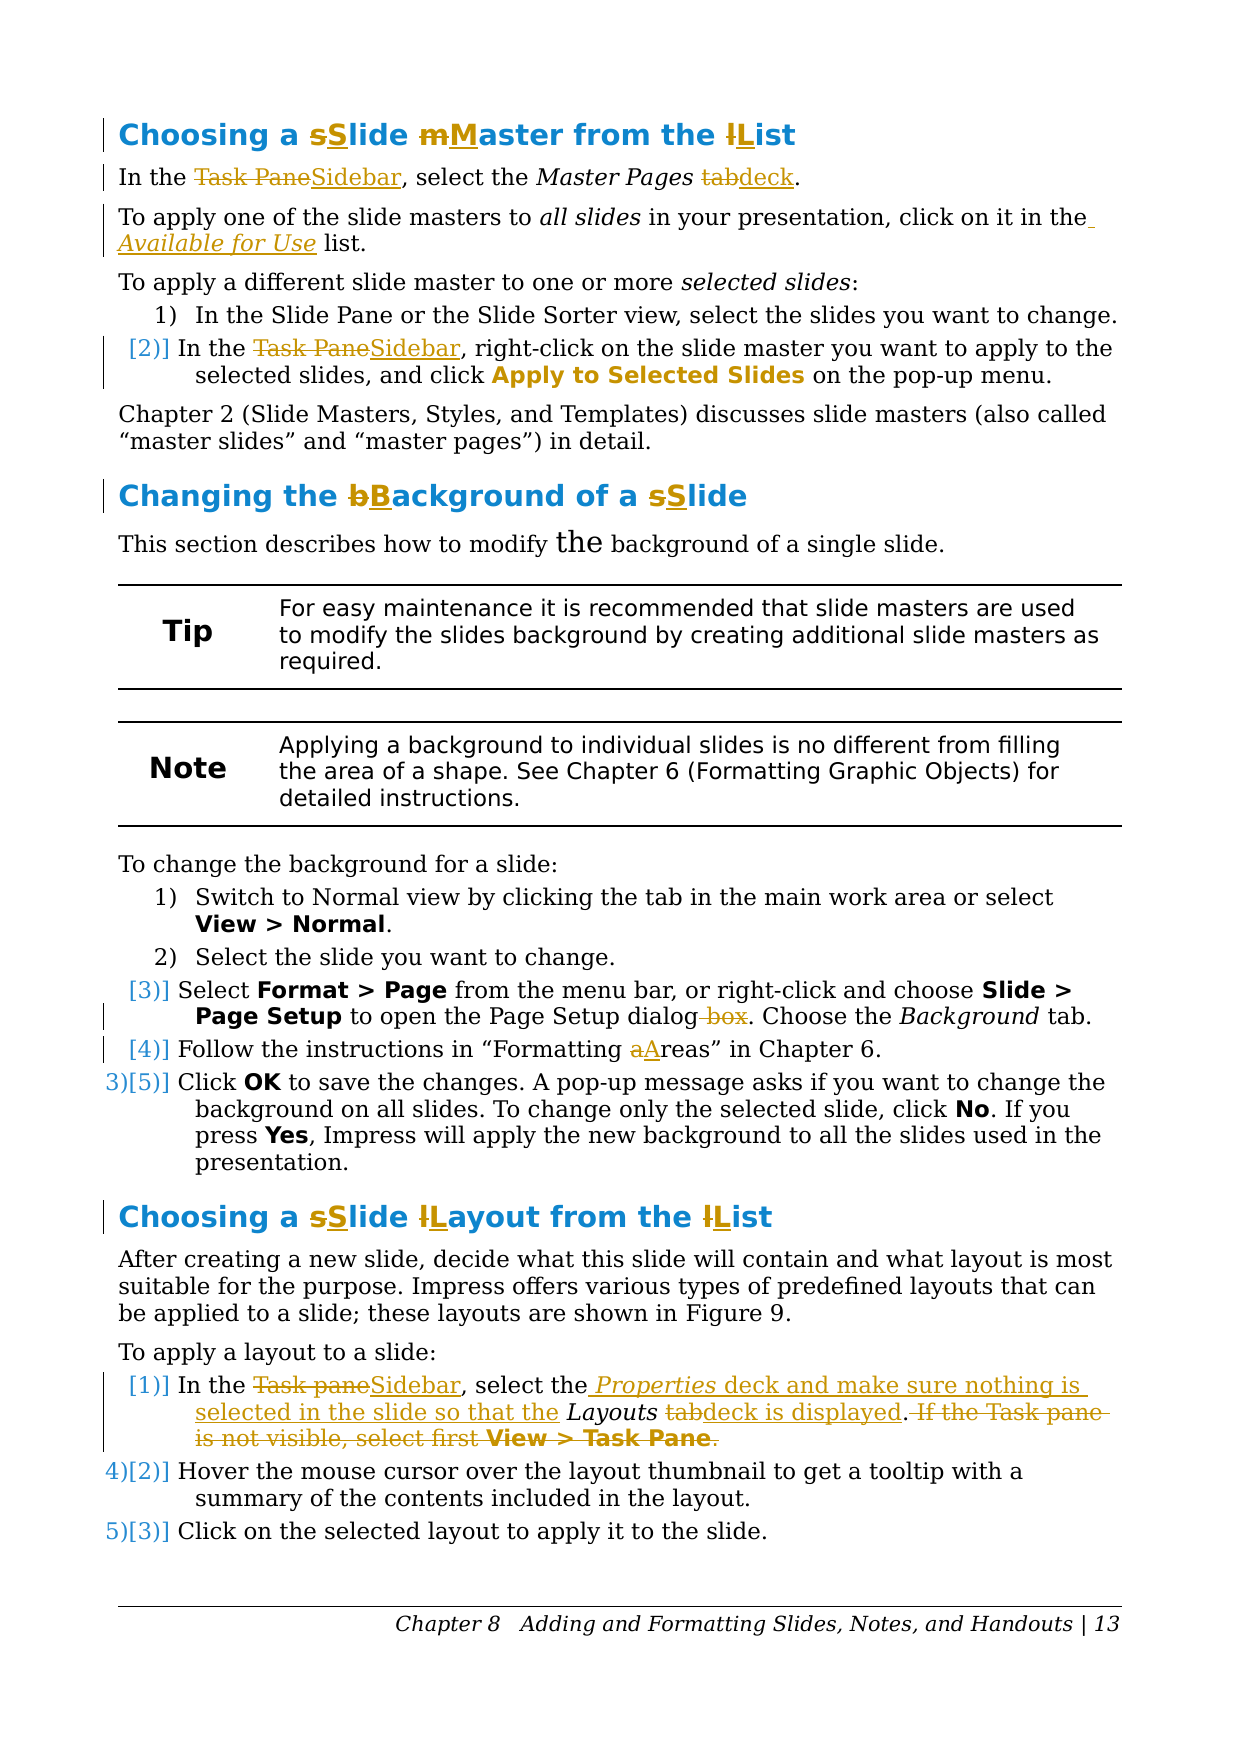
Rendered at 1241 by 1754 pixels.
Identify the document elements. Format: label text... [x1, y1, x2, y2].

subtitle Choosing a Slide Master from the List [118, 118, 1122, 152]
list To apply a different slide master to one or more selected slides: [118, 269, 1122, 296]
list Follow the instructions in “Formatting Areas” in Chapter 6. [177, 1036, 1122, 1063]
subtitle Choosing a Slide Layout from the List [118, 1200, 1122, 1234]
list In the Sidebar, select the Properties deck and make sure nothing is selected in the slide so that the Layouts deck is displayed. [177, 1372, 1122, 1452]
text Chapter 2 (Slide Masters, Styles, and Templates) discusses slide masters (also called “master slides” and “master pages”) in detail. [118, 401, 1122, 455]
list Hover the mouse cursor over the layout thumbnail to get a tooltip with a summary of the contents included in the layout. [177, 1458, 1122, 1512]
list Select Format > Page from the menu bar, or right-click and choose Slide > Page Setup to open the Page Setup dialog. Choose the Background tab. [177, 977, 1122, 1030]
list Switch to Normal view by clicking the tab in the main work area or select View > Normal. [177, 884, 1122, 938]
text In the Sidebar, select the Master Pages deck. [118, 164, 1122, 191]
list To apply a layout to a slide: [118, 1339, 1122, 1366]
table_header Applying a background to individual slides is no different from filling the area of a shape. See Chapter 6 (Formatting Graphic Objects) for detailed instructions. [258, 723, 1122, 825]
list To change the background for a slide: [118, 851, 1122, 878]
list In the Slide Pane or the Slide Sorter view, select the slides you want to change. [177, 303, 1122, 329]
table_header For easy maintenance it is recommended that slide masters are used to modify the slides background by creating additional slide masters as required. [258, 586, 1122, 688]
text To apply one of the slide masters to all slides in your presentation, click on it in the Available for Use list. [118, 204, 1122, 257]
table_header Tip [118, 586, 257, 688]
text This section describes how to modify the background of a single slide. [118, 525, 1122, 559]
list Click OK to save the changes. A pop-up message asks if you want to change the background on all slides. To change only the selected slide, click No. If you press Yes, Impress will apply the new background to all the slides used in the presentation. [177, 1069, 1122, 1176]
list Select the slide you want to change. [177, 944, 1122, 971]
text After creating a new slide, decide what this slide will contain and what layout is most suitable for the purpose. Impress offers various types of predefined layouts that can be applied to a slide; these layouts are shown in Figure 9. [118, 1247, 1122, 1327]
list Click on the selected layout to apply it to the slide. [177, 1518, 1122, 1545]
list In the Sidebar, right-click on the slide master you want to apply to the selected slides, and click Apply to Selected Slides on the pop-up menu. [177, 336, 1122, 389]
table_header Note [118, 723, 257, 825]
subtitle Changing the Background of a Slide [118, 479, 1122, 513]
